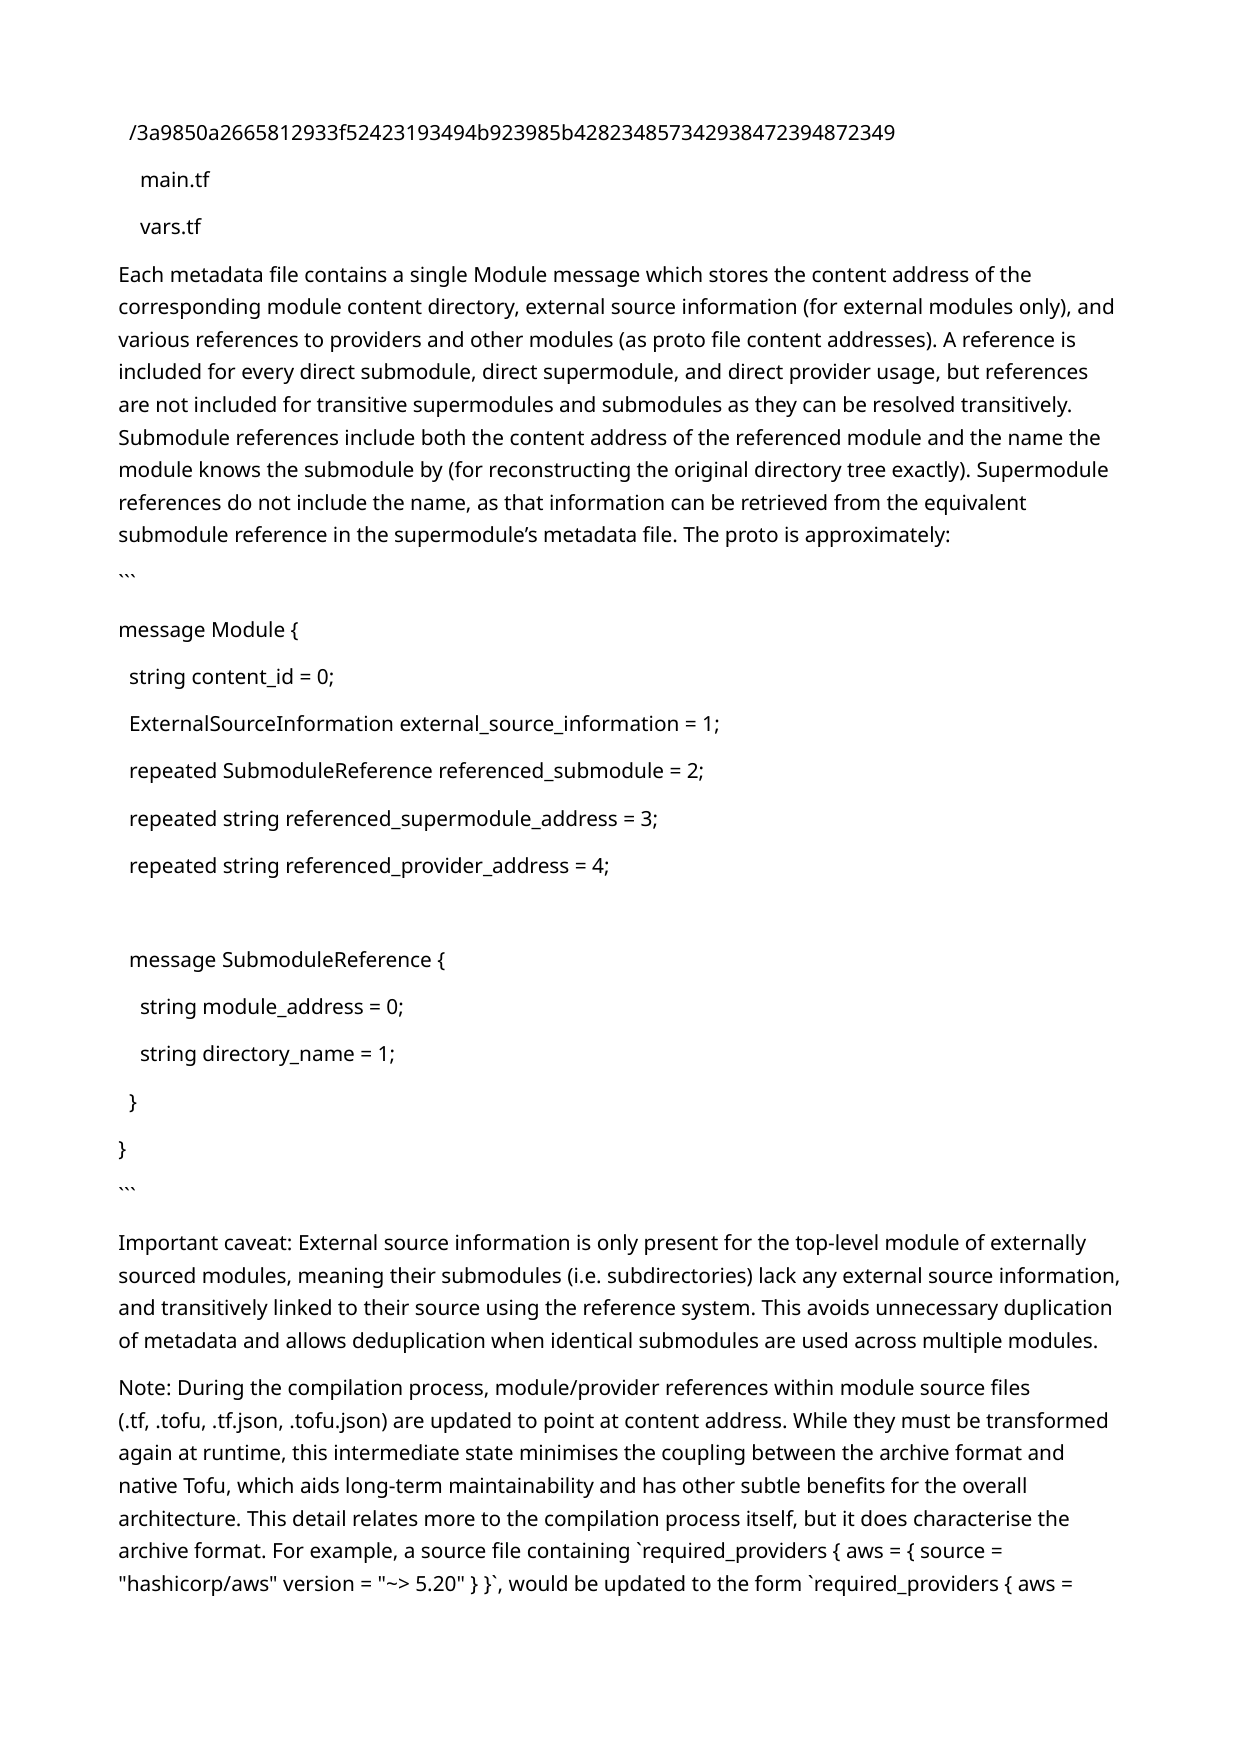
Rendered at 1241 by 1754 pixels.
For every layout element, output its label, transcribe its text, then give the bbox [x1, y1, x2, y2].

text vars.tf [118, 212, 1122, 241]
text ExternalSourceInformation external_source_information = 1; [118, 709, 1122, 738]
text Important caveat: External source information is only present for the top-level module of externally sourced modules, meaning their submodules (i.e. subdirectories) lack any external source information, and transitively linked to their source using the reference system. This avoids unnecessary duplication of metadata and allows deduplication when identical submodules are used across multiple modules. [118, 1228, 1122, 1354]
text string module_address = 0; [118, 992, 1122, 1021]
text Note: During the compilation process, module/provider references within module source files (.tf, .tofu, .tf.json, .tofu.json) are updated to point at content address. While they must be transformed again at runtime, this intermediate state minimises the coupling between the archive format and native Tofu, which aids long-term maintainability and has other subtle benefits for the overall architecture. This detail relates more to the compilation process itself, but it does characterise the archive format. For example, a source file containing `required_providers { aws = { source = "hashicorp/aws" version = "~> 5.20" } }`, would be updated to the form `required_providers { aws = [118, 1373, 1122, 1597]
text message Module { [118, 615, 1122, 643]
text Each metadata file contains a single Module message which stores the content address of the corresponding module content directory, external source information (for external modules only), and various references to providers and other modules (as proto file content addresses). A reference is included for every direct submodule, direct supermodule, and direct provider usage, but references are not included for transitive supermodules and submodules as they can be resolved transitively. Submodule references include both the content address of the referenced module and the name the module knows the submodule by (for reconstructing the original directory tree exactly). Supermodule references do not include the name, as that information can be retrieved from the equivalent submodule reference in the supermodule’s metadata file. The proto is approximately: [118, 260, 1122, 549]
text string directory_name = 1; [118, 1039, 1122, 1068]
text main.tf [118, 165, 1122, 194]
text ``` [118, 568, 1122, 596]
text /3a9850a2665812933f52423193494b923985b428234857342938472394872349 [118, 118, 1122, 147]
text repeated SubmoduleReference referenced_submodule = 2; [118, 756, 1122, 785]
text ``` [118, 1181, 1122, 1209]
text } [118, 1087, 1122, 1115]
text message SubmoduleReference { [118, 945, 1122, 974]
text } [118, 1134, 1122, 1162]
text repeated string referenced_provider_address = 4; [118, 851, 1122, 879]
text string content_id = 0; [118, 662, 1122, 691]
text repeated string referenced_supermodule_address = 3; [118, 804, 1122, 832]
